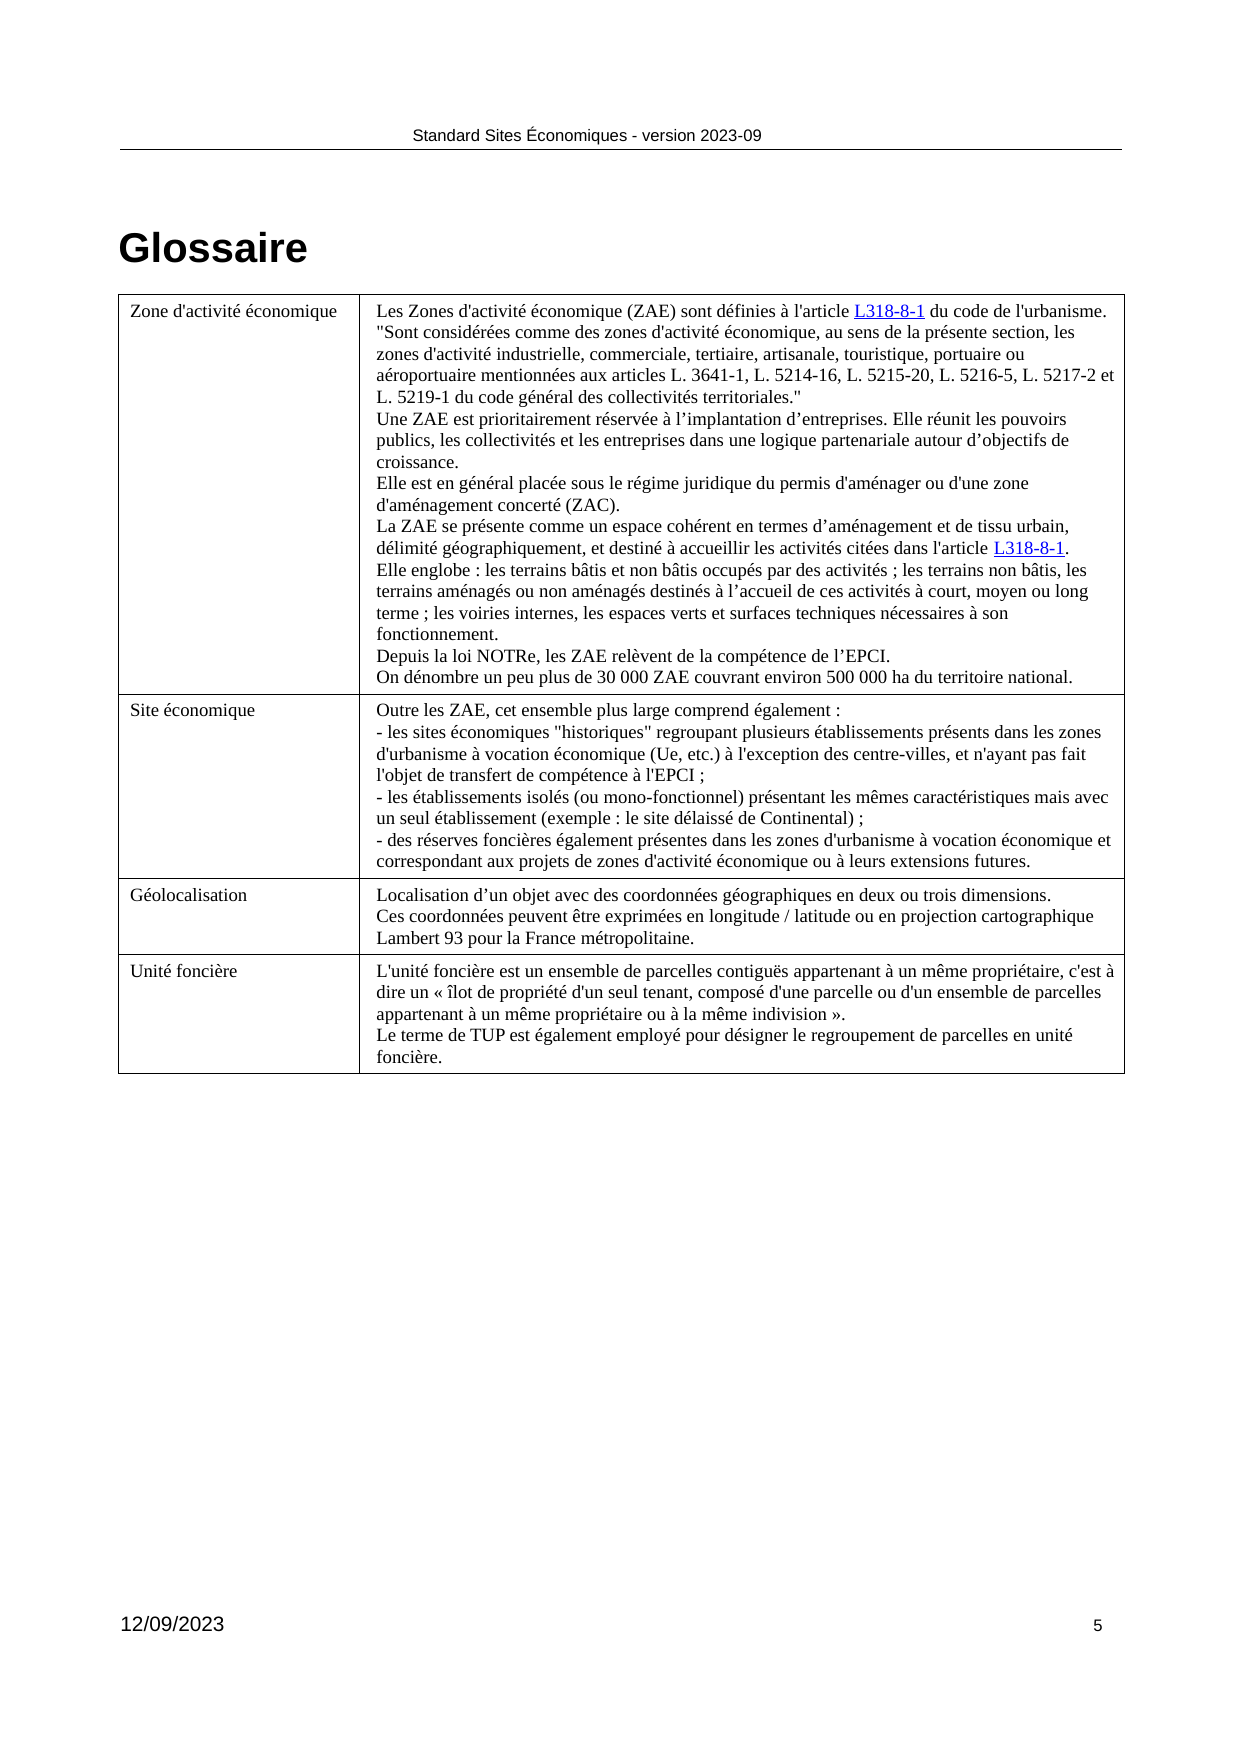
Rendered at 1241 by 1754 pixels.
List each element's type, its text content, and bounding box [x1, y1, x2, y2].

table_cell Unité foncière [119, 955, 359, 1073]
table_header Zone d'activité économique [119, 295, 359, 693]
table_cell L'unité foncière est un ensemble de parcelles contiguës appartenant à un même propriétaire, c'est à dire un « îlot de propriété d'un seul tenant, composé d'une parcelle ou d'un ensemble de parcelles appartenant à un même propriétaire ou à la même indivision ». Le terme de TUP est également employé pour désigner le regroupement de parcelles en unité foncière. [360, 955, 1124, 1073]
text Glossaire [118, 224, 1116, 272]
table_cell Outre les ZAE, cet ensemble plus large comprend également : - les sites économiques "historiques" regroupant plusieurs établissements présents dans les zones d'urbanisme à vocation économique (Ue, etc.) à l'exception des centre-villes, et n'ayant pas fait l'objet de transfert de compétence à l'EPCI ; - les établissements isolés (ou mono-fonctionnel) présentant les mêmes caractéristiques mais avec un seul établissement (exemple : le site délaissé de Continental) ; - des réserves foncières également présentes dans les zones d'urbanisme à vocation économique et correspondant aux projets de zones d'activité économique ou à leurs extensions futures. [360, 695, 1124, 878]
table_cell Localisation d’un objet avec des coordonnées géographiques en deux ou trois dimensions. Ces coordonnées peuvent être exprimées en longitude / latitude ou en projection cartographique Lambert 93 pour la France métropolitaine. [360, 879, 1124, 954]
table_header Les Zones d'activité économique (ZAE) sont définies à l'article L318-8-1 du code de l'urbanisme. "Sont considérées comme des zones d'activité économique, au sens de la présente section, les zones d'activité industrielle, commerciale, tertiaire, artisanale, touristique, portuaire ou aéroportuaire mentionnées aux articles L. 3641-1, L. 5214-16, L. 5215-20, L. 5216-5, L. 5217-2 et L. 5219-1 du code général des collectivités territoriales." Une ZAE est prioritairement réservée à l’implantation d’entreprises. Elle réunit les pouvoirs publics, les collectivités et les entreprises dans une logique partenariale autour d’objectifs de croissance. Elle est en général placée sous le régime juridique du permis d'aménager ou d'une zone d'aménagement concerté (ZAC). La ZAE se présente comme un espace cohérent en termes d’aménagement et de tissu urbain, délimité géographiquement, et destiné à accueillir les activités citées dans l'article L318-8-1. Elle englobe : les terrains bâtis et non bâtis occupés par des activités ; les terrains non bâtis, les terrains aménagés ou non aménagés destinés à l’accueil de ces activités à court, moyen ou long terme ; les voiries internes, les espaces verts et surfaces techniques nécessaires à son fonctionnement. Depuis la loi NOTRe, les ZAE relèvent de la compétence de l’EPCI. On dénombre un peu plus de 30 000 ZAE couvrant environ 500 000 ha du territoire national. [360, 295, 1124, 693]
table_cell Site économique [119, 695, 359, 878]
table_cell Géolocalisation [119, 879, 359, 954]
